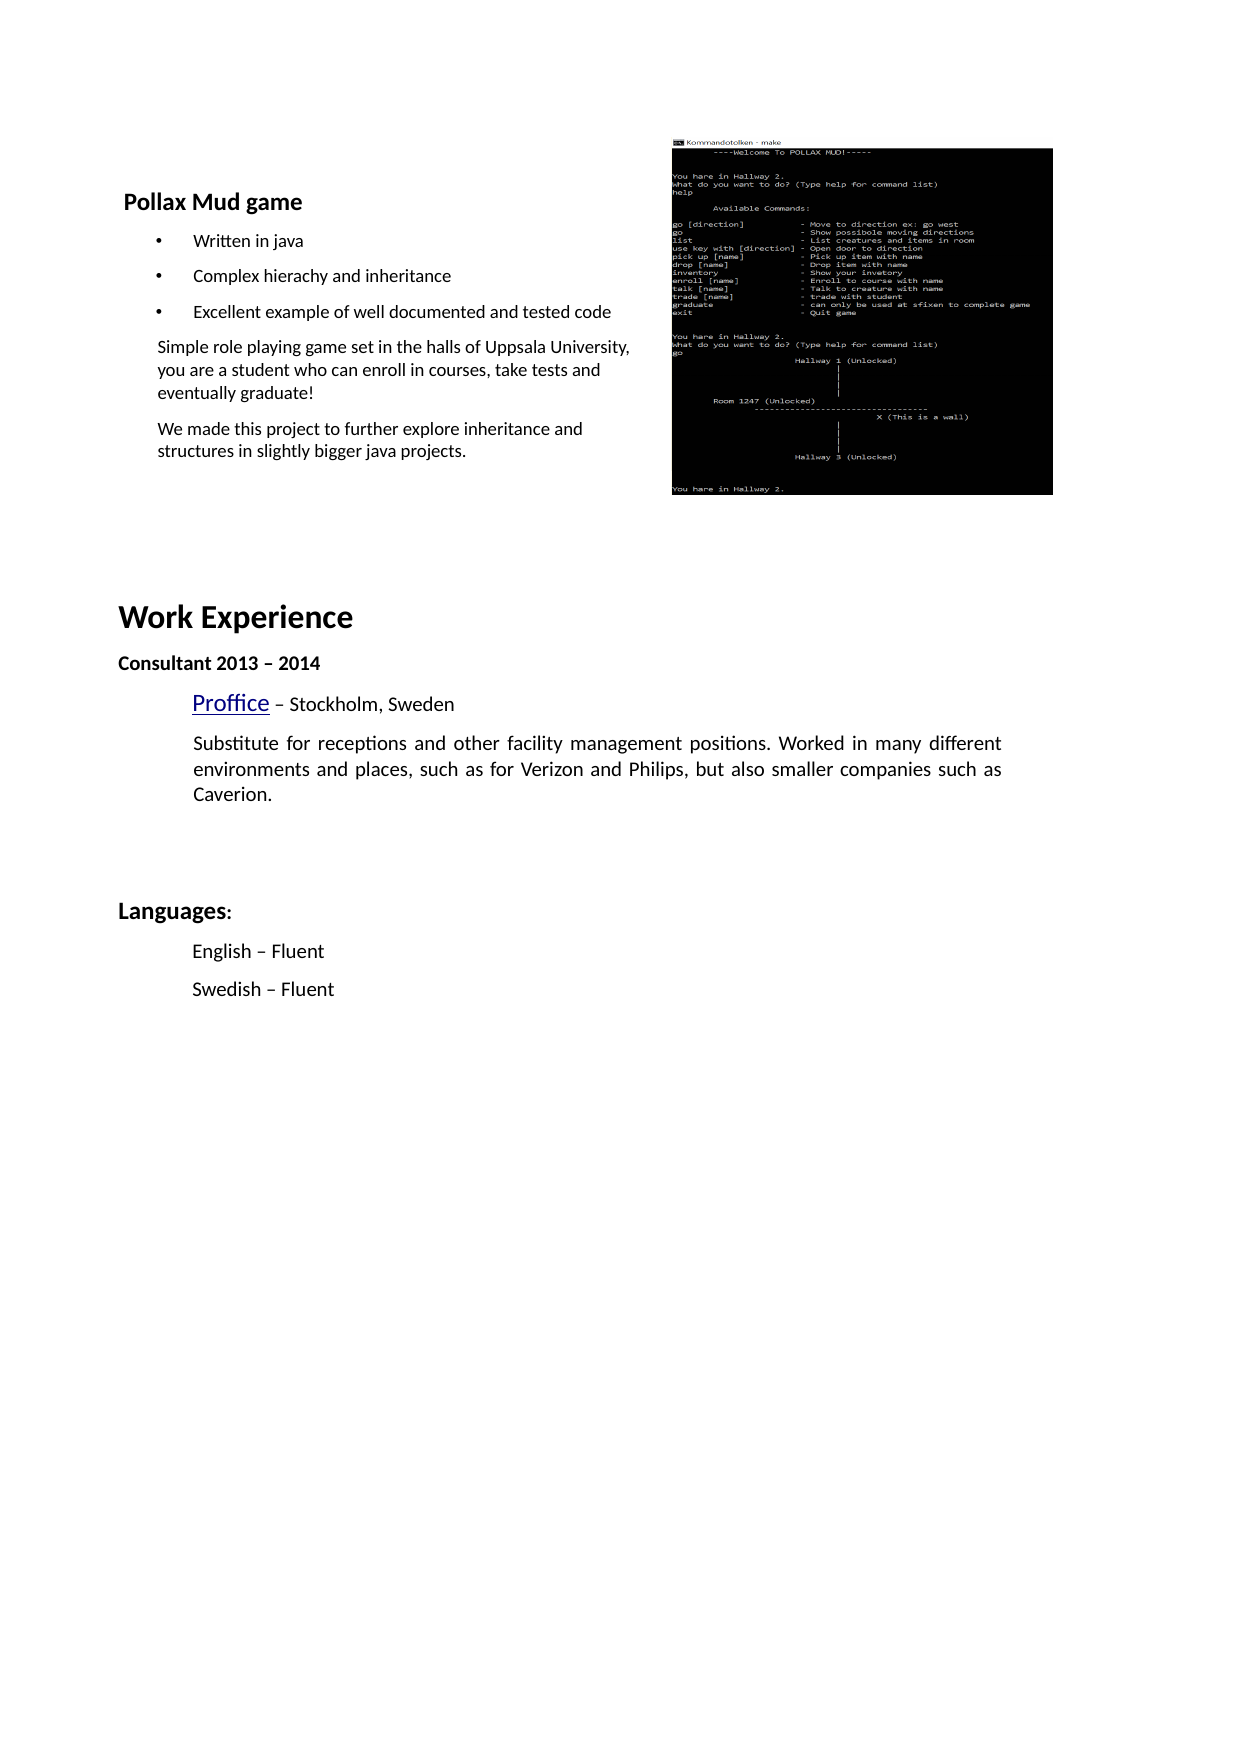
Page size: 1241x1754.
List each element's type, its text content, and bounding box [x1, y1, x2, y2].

text English – Fluent [118, 938, 1122, 964]
text Simple role playing game set in the halls of Uppsala University, you are a student who can enroll in courses, take tests and eventually graduate! [157, 335, 631, 404]
text Consultant 2013 – 2014 [118, 650, 1122, 675]
picture [671, 137, 1053, 495]
list [1053, 229, 1122, 252]
subtitle [1053, 186, 1122, 217]
text Swedish – Fluent [118, 976, 1002, 1002]
text Languages: [118, 895, 1122, 926]
list [1053, 300, 1122, 323]
text Substitute for receptions and other facility management positions. Worked in many different environments and places, such as for Verizon and Philips, but also smaller companies such as Caverion. [193, 731, 1003, 807]
list Complex hierachy and inheritance [156, 264, 671, 287]
subtitle Pollax Mud game [118, 186, 671, 217]
list [1053, 264, 1122, 287]
subtitle Work Experience [118, 596, 1122, 637]
text Proffice – Stockholm, Sweden [118, 688, 1122, 718]
text We made this project to further explore inheritance and structures in slightly bigger java projects. [157, 417, 631, 462]
list Excellent example of well documented and tested code [156, 300, 671, 323]
list Written in java [156, 229, 671, 252]
